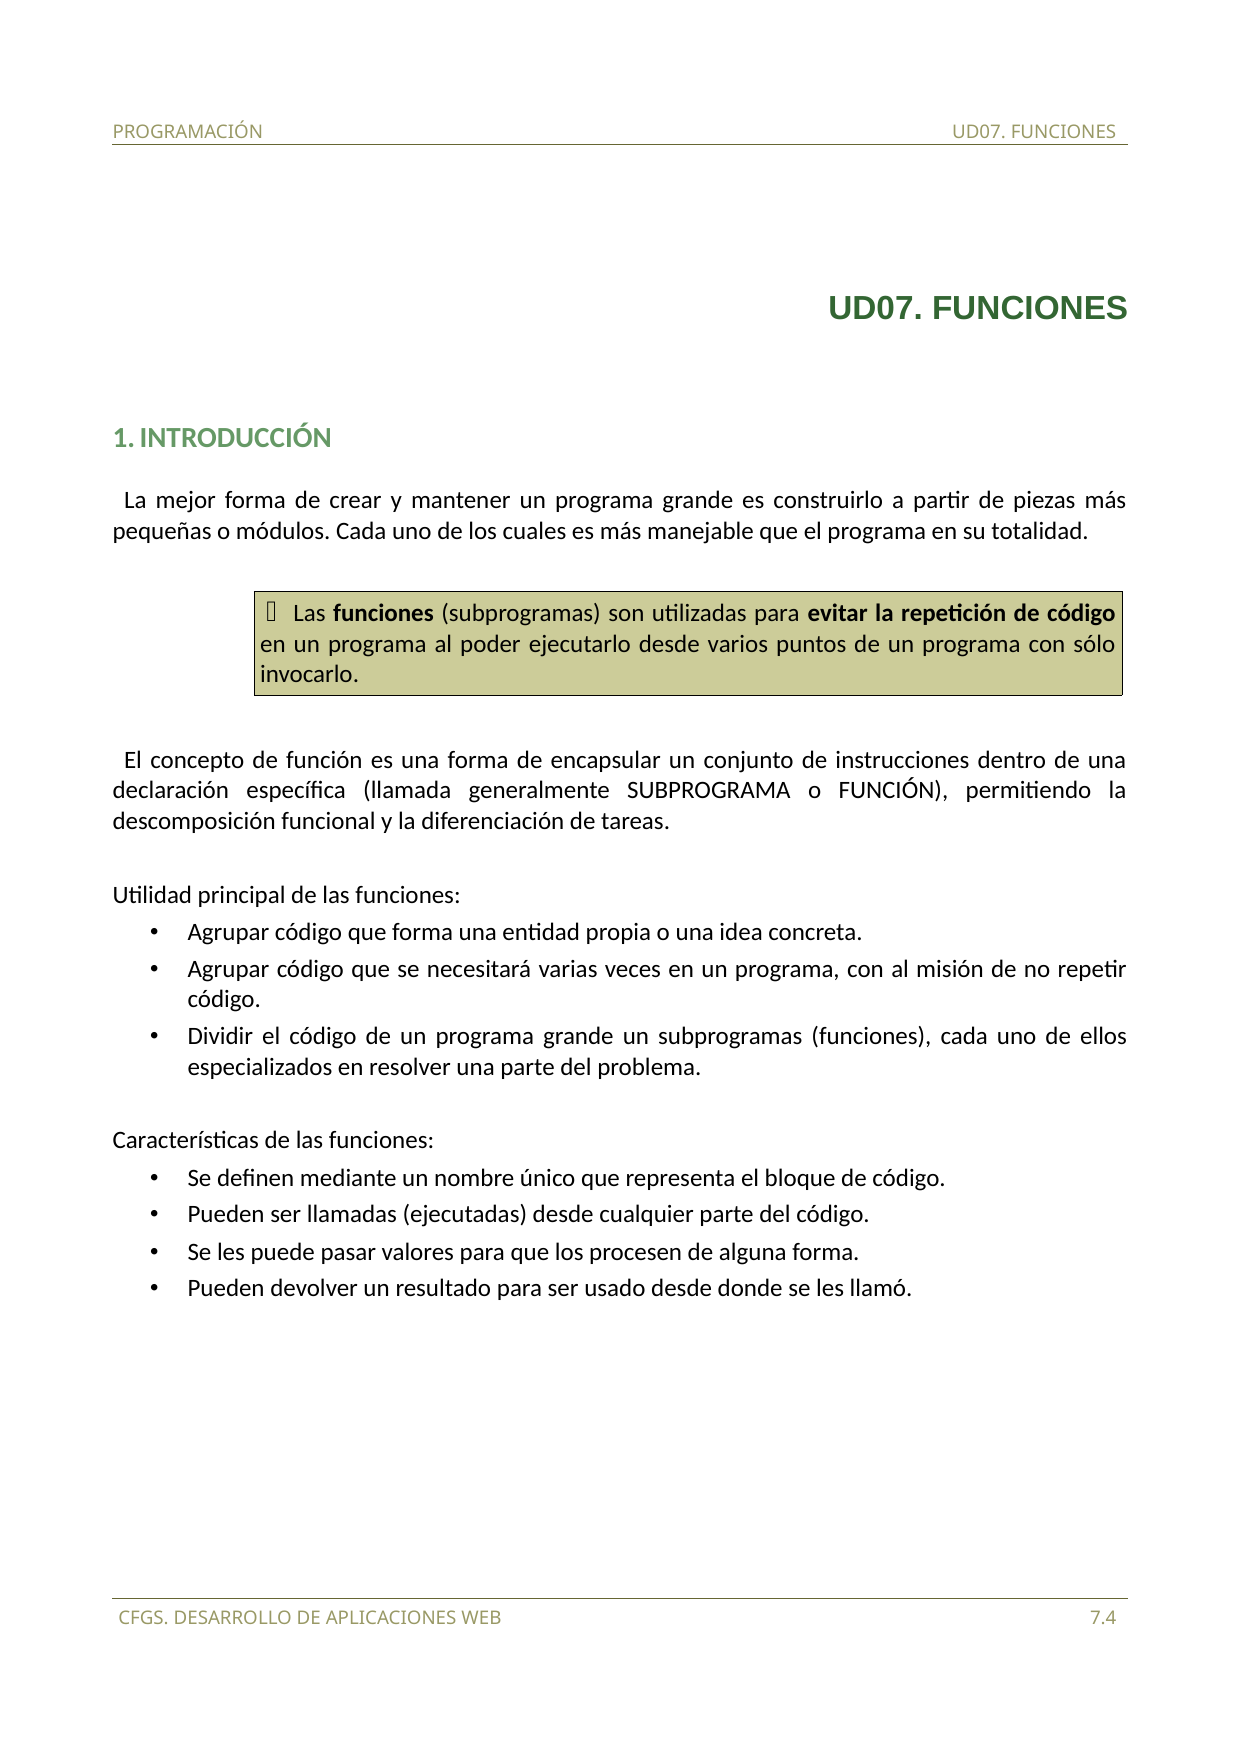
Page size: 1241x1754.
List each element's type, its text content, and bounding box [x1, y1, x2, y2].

text El concepto de función es una forma de encapsular un conjunto de instrucciones dentro de una declaración específica (llamada generalmente SUBPROGRAMA o FUNCIÓN), permitiendo la descomposición funcional y la diferenciación de tareas. [112, 744, 1128, 835]
list Agrupar código que forma una entidad propia o una idea concreta. [150, 916, 1128, 946]
list Dividir el código de un programa grande un subprogramas (funciones), cada uno de ellos especializados en resolver una parte del problema. [150, 1020, 1128, 1081]
text  Las funciones (subprogramas) son utilizadas para evitar la repetición de código en un programa al poder ejecutarlo desde varios puntos de un programa con sólo invocarlo. [255, 592, 1122, 695]
list Pueden ser llamadas (ejecutadas) desde cualquier parte del código. [150, 1199, 1128, 1229]
list Pueden devolver un resultado para ser usado desde donde se les llamó. [150, 1273, 1128, 1303]
text Utilidad principal de las funciones: [112, 879, 1128, 909]
text UD07. funciones [112, 288, 1128, 327]
list Características de las funciones: [112, 1125, 1128, 1155]
list Se definen mediante un nombre único que representa el bloque de código. [150, 1162, 1128, 1192]
list Agrupar código que se necesitará varias veces en un programa, con al misión de no repetir código. [150, 953, 1128, 1014]
text La mejor forma de crear y mantener un programa grande es construirlo a partir de piezas más pequeñas o módulos. Cada uno de los cuales es más manejable que el programa en su totalidad. [112, 484, 1128, 545]
list Se les puede pasar valores para que los procesen de alguna forma. [150, 1236, 1128, 1266]
subtitle Introducción [112, 419, 1128, 454]
